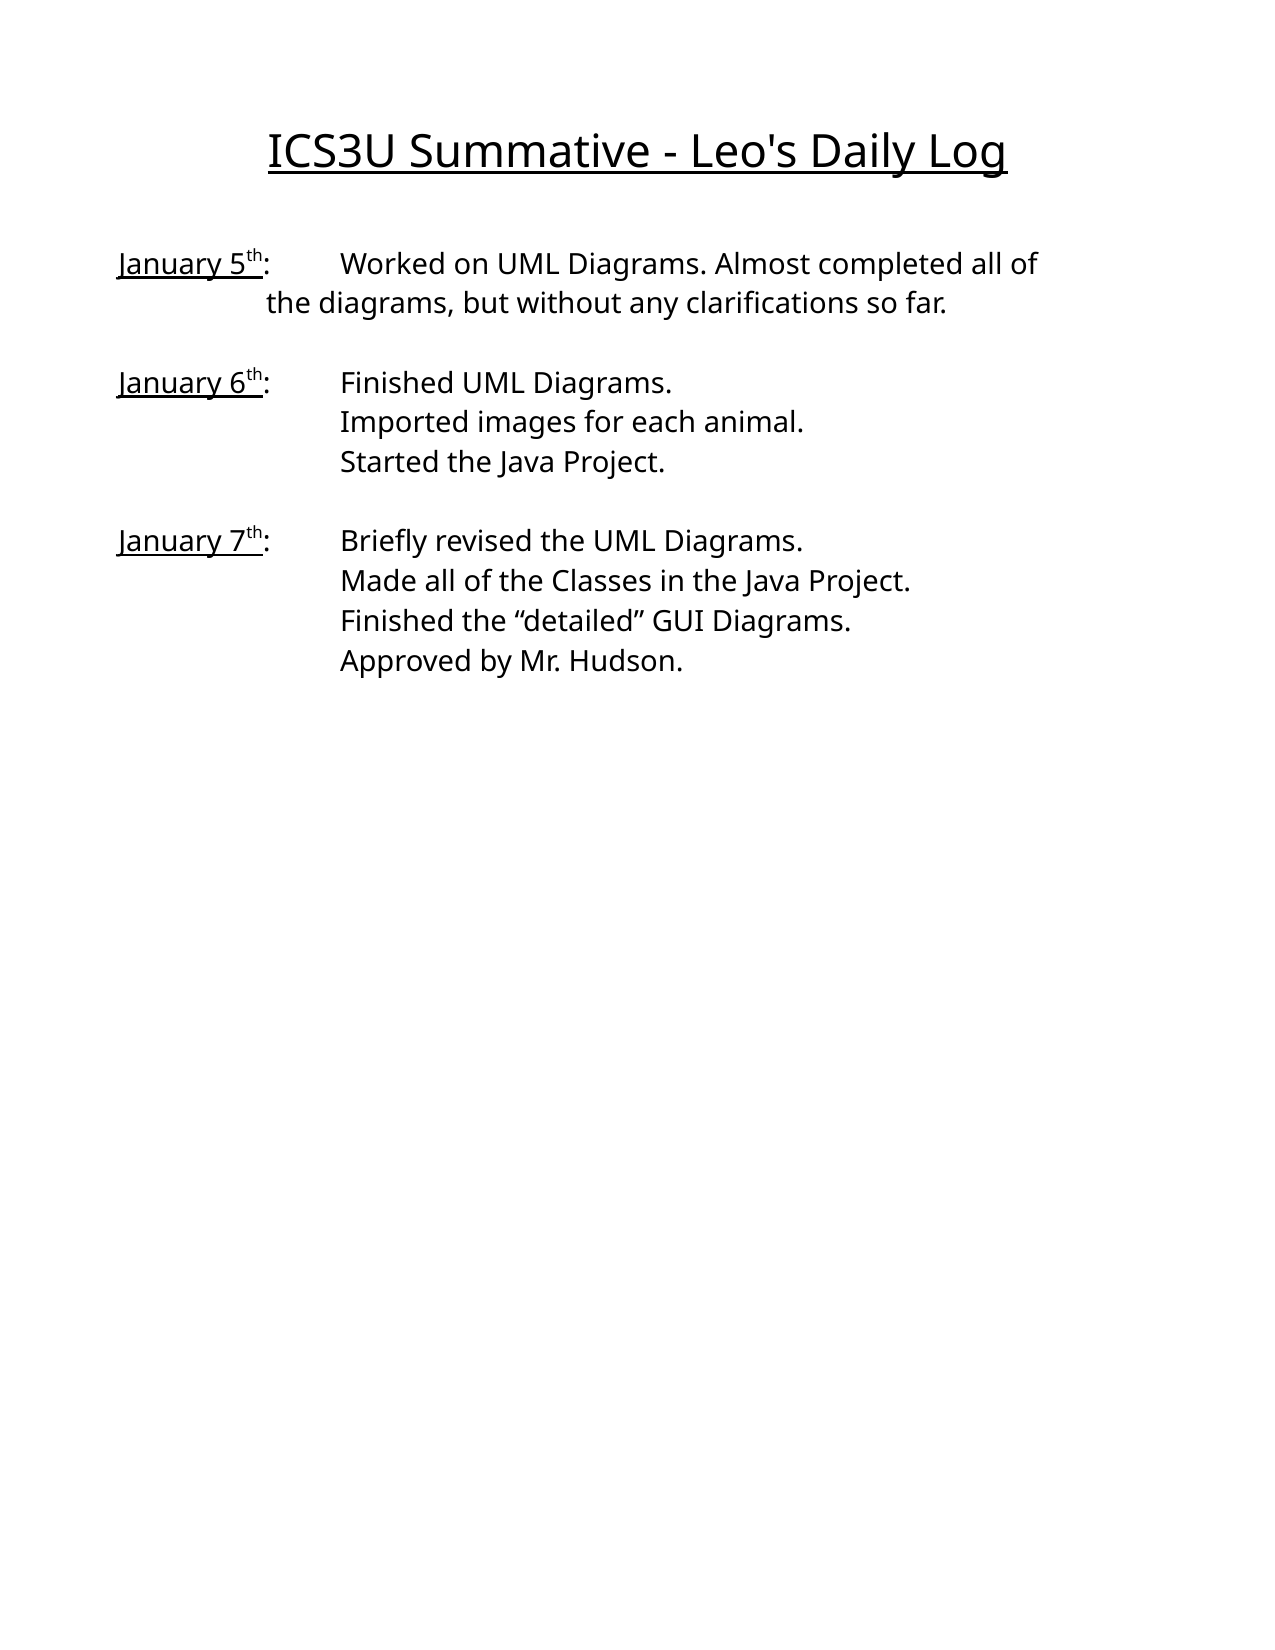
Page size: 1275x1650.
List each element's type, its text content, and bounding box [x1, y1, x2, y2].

text January 6th: Finished UML Diagrams. [118, 362, 1157, 402]
text January 7th: Briefly revised the UML Diagrams. [118, 521, 1157, 560]
text Imported images for each animal. [118, 402, 1157, 441]
text Finished the “detailed” GUI Diagrams. [118, 600, 1157, 640]
text January 5th: Worked on UML Diagrams. Almost completed all of the diagrams, but without any clarifications so far. [118, 243, 1157, 322]
text Made all of the Classes in the Java Project. [118, 560, 1157, 600]
text Started the Java Project. [118, 441, 1157, 481]
text ICS3U Summative - Leo's Daily Log [118, 118, 1157, 181]
text Approved by Mr. Hudson. [118, 640, 1157, 679]
